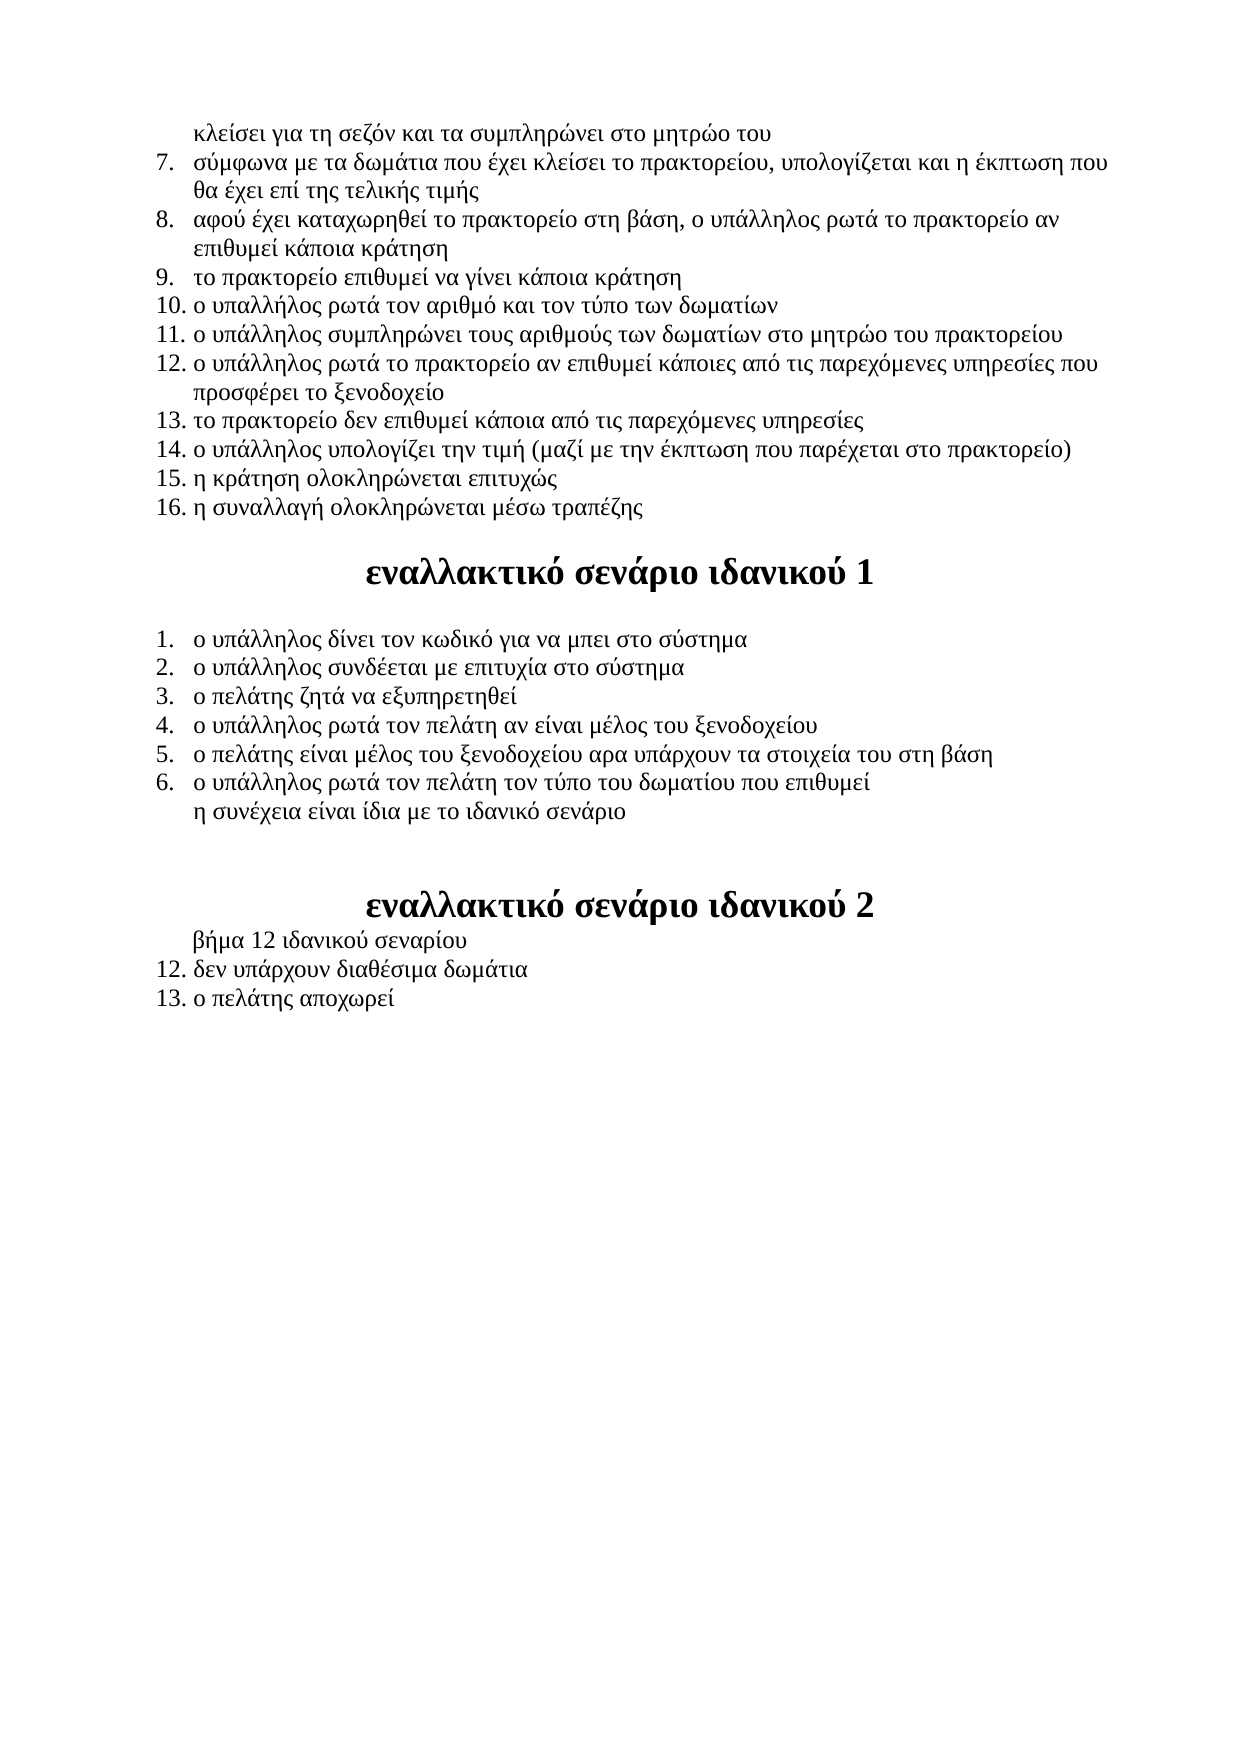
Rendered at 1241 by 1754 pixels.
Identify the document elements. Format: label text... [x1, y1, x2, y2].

list αφού έχει καταχωρηθεί το πρακτορείο στη βάση, ο υπάλληλος ρωτά το πρακτορείο αν επιθυμεί κάποια κράτηση [156, 204, 1122, 262]
list ο υπάλληλος συμπληρώνει τους αριθμούς των δωματίων στο μητρώο του πρακτορείου [156, 319, 1122, 348]
list ο πελάτης ζητά να εξυπηρετηθεί [156, 681, 1122, 710]
text εναλλακτικό σενάριο ιδανικού 2 [118, 882, 1122, 926]
list η κράτηση ολοκληρώνεται επιτυχώς [156, 463, 1122, 492]
list ο υπάλληλος ρωτά το πρακτορείο αν επιθυμεί κάποιες από τις παρεχόμενες υπηρεσίες που προσφέρει το ξενοδοχείο [156, 348, 1122, 406]
text βήμα 12 ιδανικού σεναρίου [118, 926, 1122, 954]
list η συνέχεια είναι ίδια με το ιδανικό σενάριο [156, 796, 1122, 825]
list ο υπάλληλος ρωτά τον πελάτη τον τύπο του δωματίου που επιθυμεί [156, 767, 1122, 796]
list ο πελάτης είναι μέλος του ξενοδοχείου αρα υπάρχουν τα στοιχεία του στη βάση [156, 739, 1122, 767]
list ο υπάλληλος δίνει τον κωδικό για να μπει στο σύστημα [156, 624, 1122, 652]
list ο υπάλληλος υπολογίζει την τιμή (μαζί με την έκπτωση που παρέχεται στο πρακτορείο) [156, 434, 1122, 463]
list σύμφωνα με τα δωμάτια που έχει κλείσει το πρακτορείου, υπολογίζεται και η έκπτωση που θα έχει επί της τελικής τιμής [156, 147, 1122, 204]
list ο πελάτης αποχωρεί [156, 983, 1122, 1012]
list η συναλλαγή ολοκληρώνεται μέσω τραπέζης [156, 492, 1122, 521]
list ο υπάλληλος συνδέεται με επιτυχία στο σύστημα [156, 652, 1122, 681]
list ο υπαλλήλος ρωτά τον αριθμό και τον τύπο των δωματίων [156, 291, 1122, 319]
text εναλλακτικό σενάριο ιδανικού 1 [118, 549, 1122, 592]
list δεν υπάρχουν διαθέσιμα δωμάτια [156, 954, 1122, 983]
list κλείσει για τη σεζόν και τα συμπληρώνει στο μητρώο του [156, 118, 1122, 147]
list το πρακτορείο δεν επιθυμεί κάποια από τις παρεχόμενες υπηρεσίες [156, 406, 1122, 434]
list ο υπάλληλος ρωτά τον πελάτη αν είναι μέλος του ξενοδοχείου [156, 710, 1122, 739]
list το πρακτορείο επιθυμεί να γίνει κάποια κράτηση [156, 262, 1122, 291]
